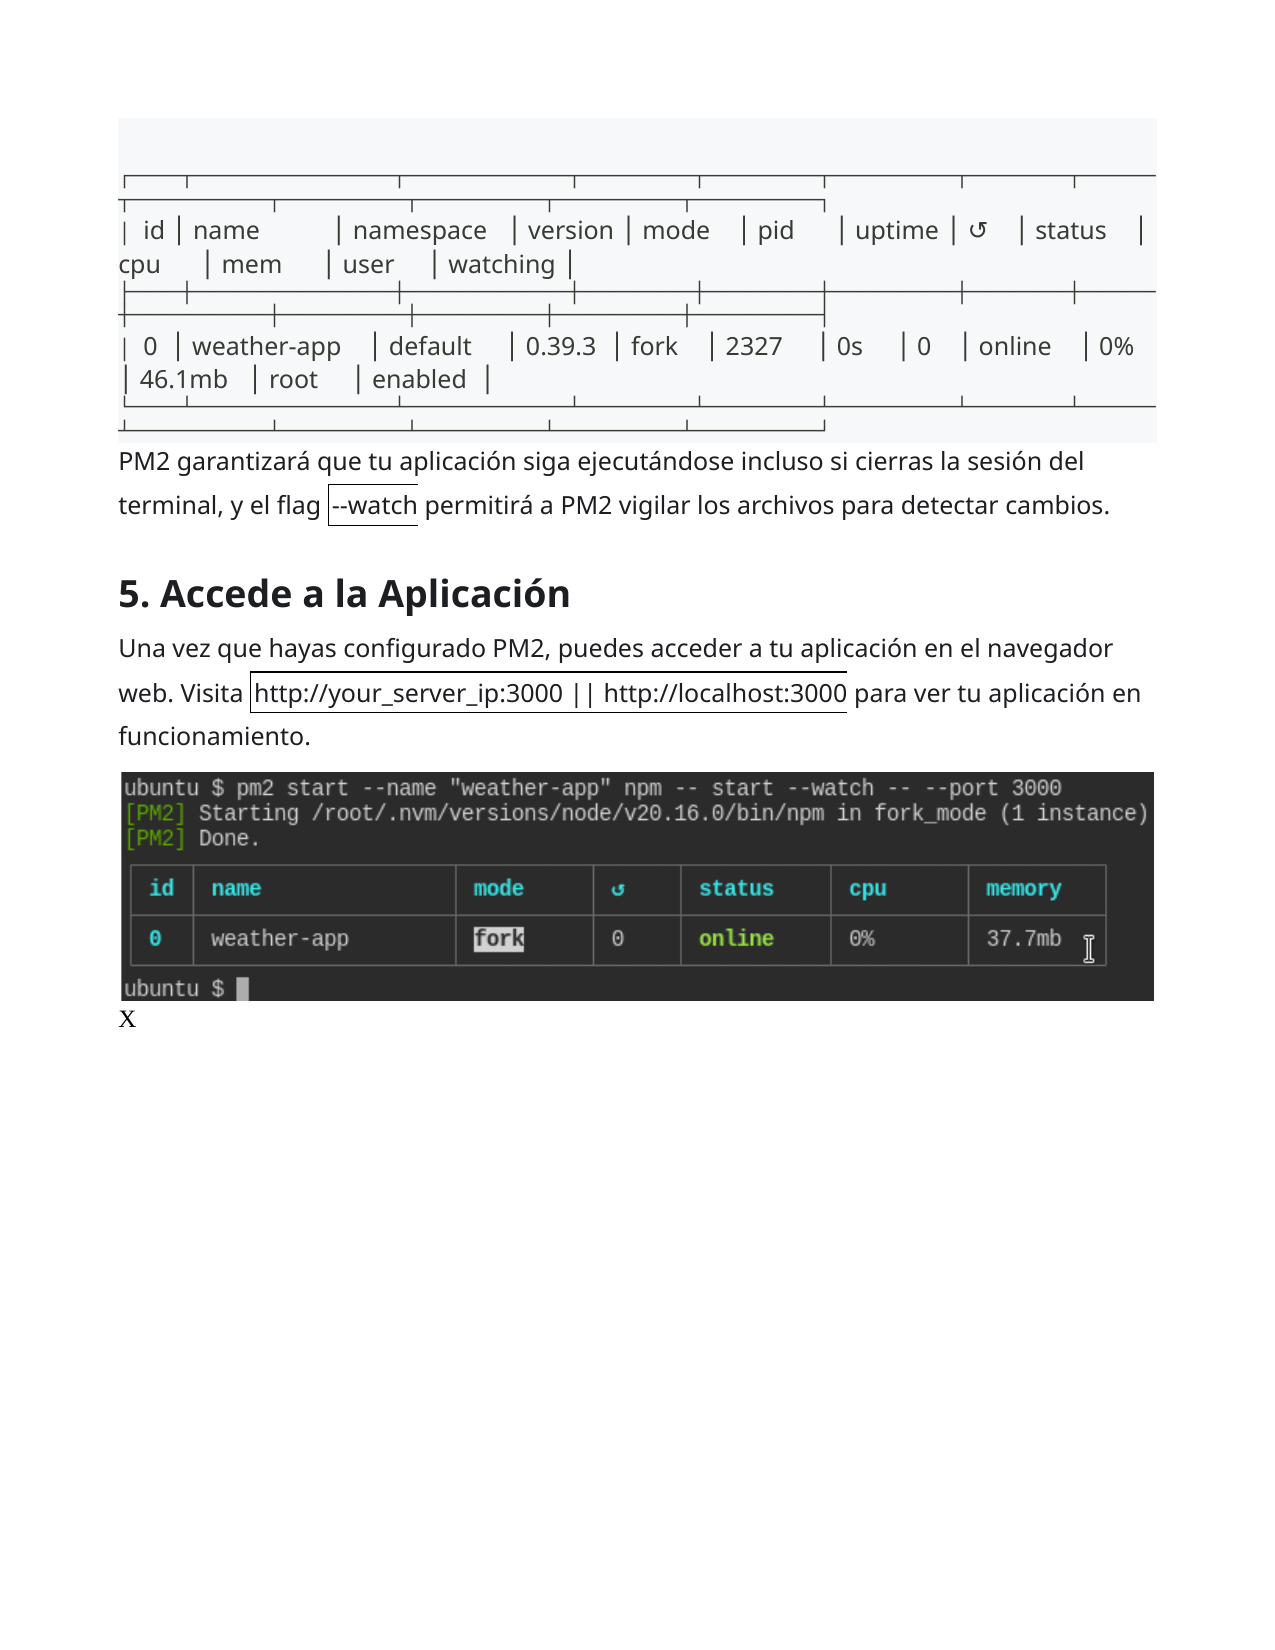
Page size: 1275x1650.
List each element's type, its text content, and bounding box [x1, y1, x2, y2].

text PM2 garantizará que tu aplicación siga ejecutándose incluso si cierras la sesión del terminal, y el flag --watch permitirá a PM2 vigilar los archivos para detectar cambios. [118, 443, 1157, 526]
text ┌────┬────────────────┬─────────────┬─────────┬─────────┬──────────┬────────┬──────┬───────────┬──────────┬──────────┬──────────┬──────────┐ [118, 165, 1157, 213]
text ├────┼────────────────┼─────────────┼─────────┼─────────┼──────────┼────────┼──────┼───────────┼──────────┼──────────┼──────────┼──────────┤ [118, 281, 1157, 328]
text │ 0 │ weather-app │ default │ 0.39.3 │ fork │ 2327 │ 0s │ 0 │ online │ 0% │ 46.1mb │ root │ enabled │ [118, 328, 1157, 396]
text Una vez que hayas configurado PM2, puedes acceder a tu aplicación en el navegador web. Visita http://your_server_ip:3000 || http://localhost:3000 para ver tu aplicación en funcionamiento. [118, 631, 1157, 752]
text │ id │ name │ namespace │ version │ mode │ pid │ uptime │ ↺ │ status │ cpu │ mem │ user │ watching │ [118, 213, 1157, 281]
text X [118, 772, 1157, 1033]
text └────┴────────────────┴─────────────┴─────────┴─────────┴──────────┴────────┴──────┴───────────┴──────────┴──────────┴──────────┴──────────┘ [118, 396, 1157, 443]
subtitle 5. Accede a la Aplicación​ [118, 567, 1157, 618]
picture [121, 772, 1154, 1001]
